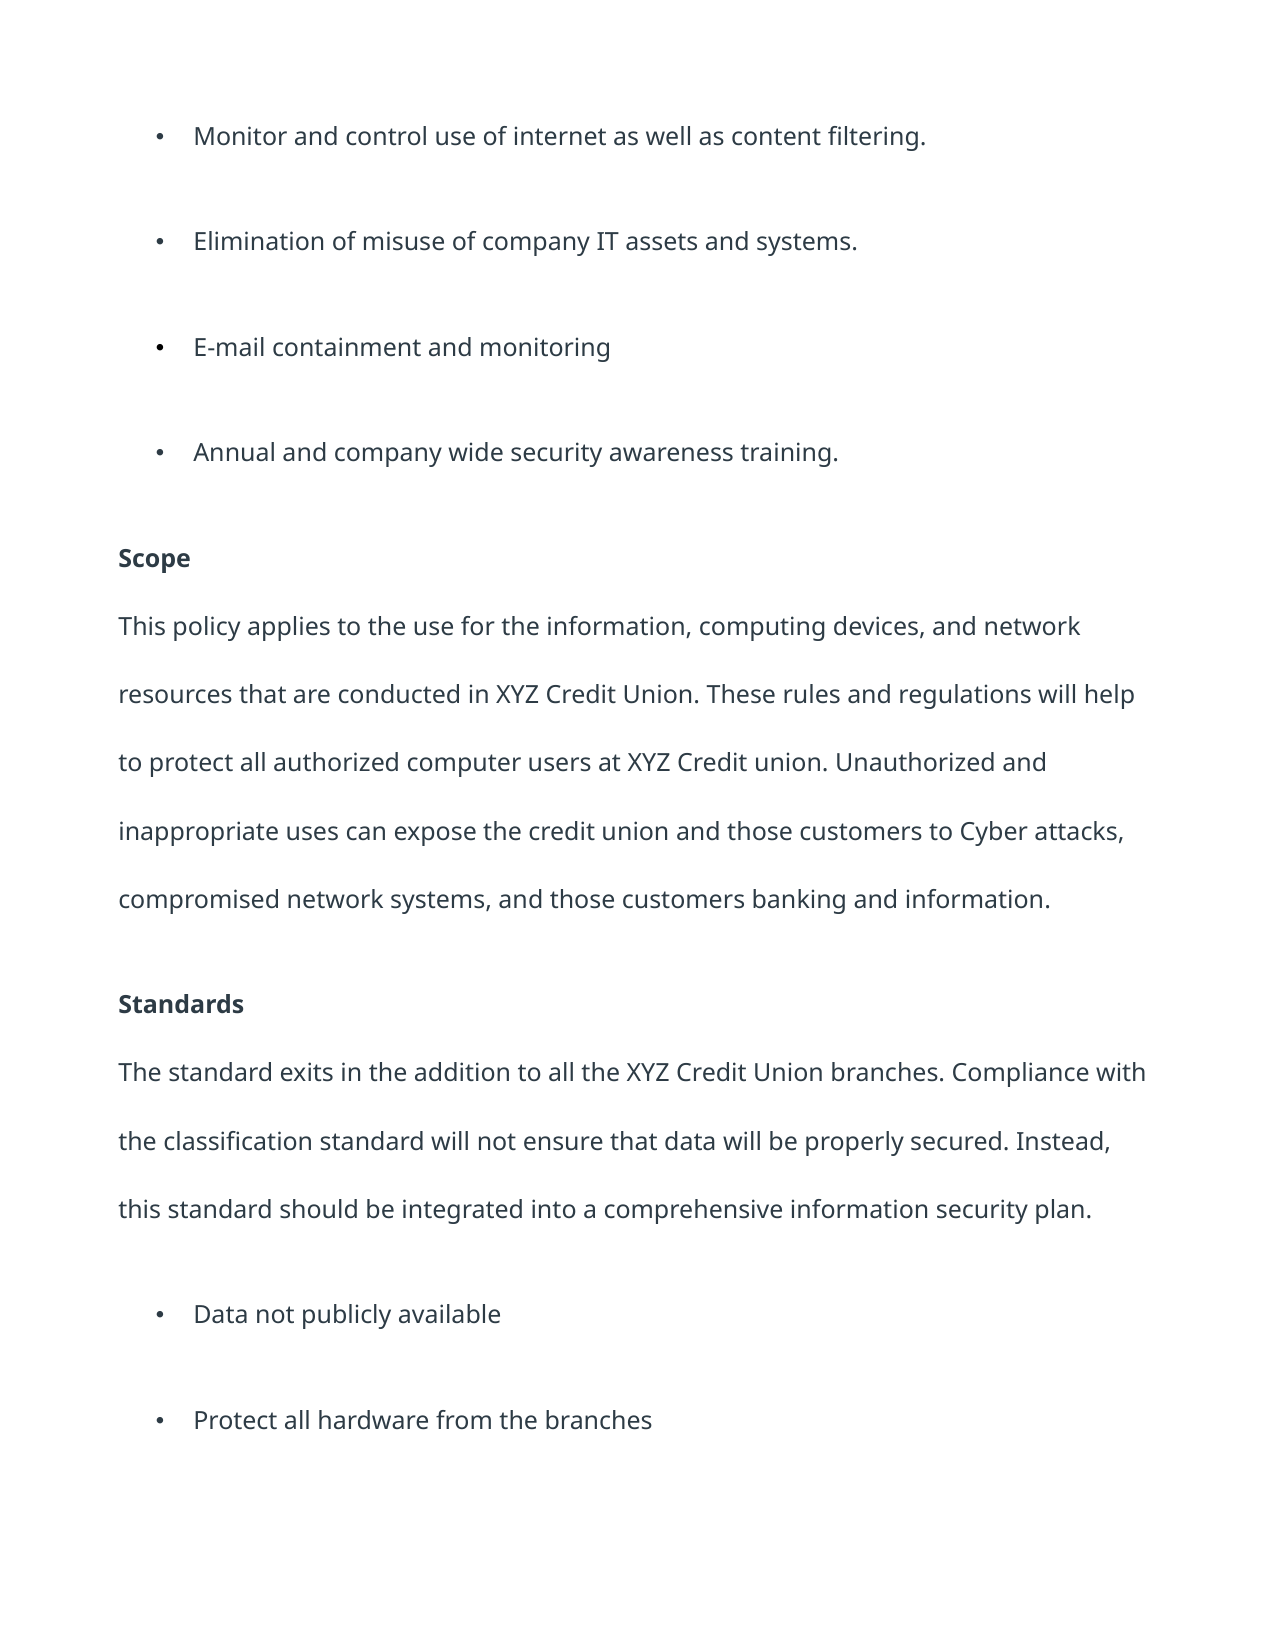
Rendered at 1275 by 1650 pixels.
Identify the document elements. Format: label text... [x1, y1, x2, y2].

list Data not publicly available [156, 1297, 1157, 1331]
list E-mail containment and monitoring [156, 329, 1157, 363]
list Elimination of misuse of company IT assets and systems. [156, 224, 1157, 258]
list Annual and company wide security awareness training. [156, 435, 1157, 469]
list Monitor and control use of internet as well as content filtering. [156, 118, 1157, 152]
text Standards The standard exits in the addition to all the XYZ Credit Union branches. Compliance with the classification standard will not ensure that data will be properly secured. Instead, this standard should be integrated into a comprehensive information security plan. [118, 987, 1157, 1225]
text Scope This policy applies to the use for the information, computing devices, and network resources that are conducted in XYZ Credit Union. These rules and regulations will help to protect all authorized computer users at XYZ Credit union. Unauthorized and inappropriate uses can expose the credit union and those customers to Cyber attacks, compromised network systems, and those customers banking and information. [118, 541, 1157, 915]
list Protect all hardware from the branches [156, 1402, 1157, 1437]
